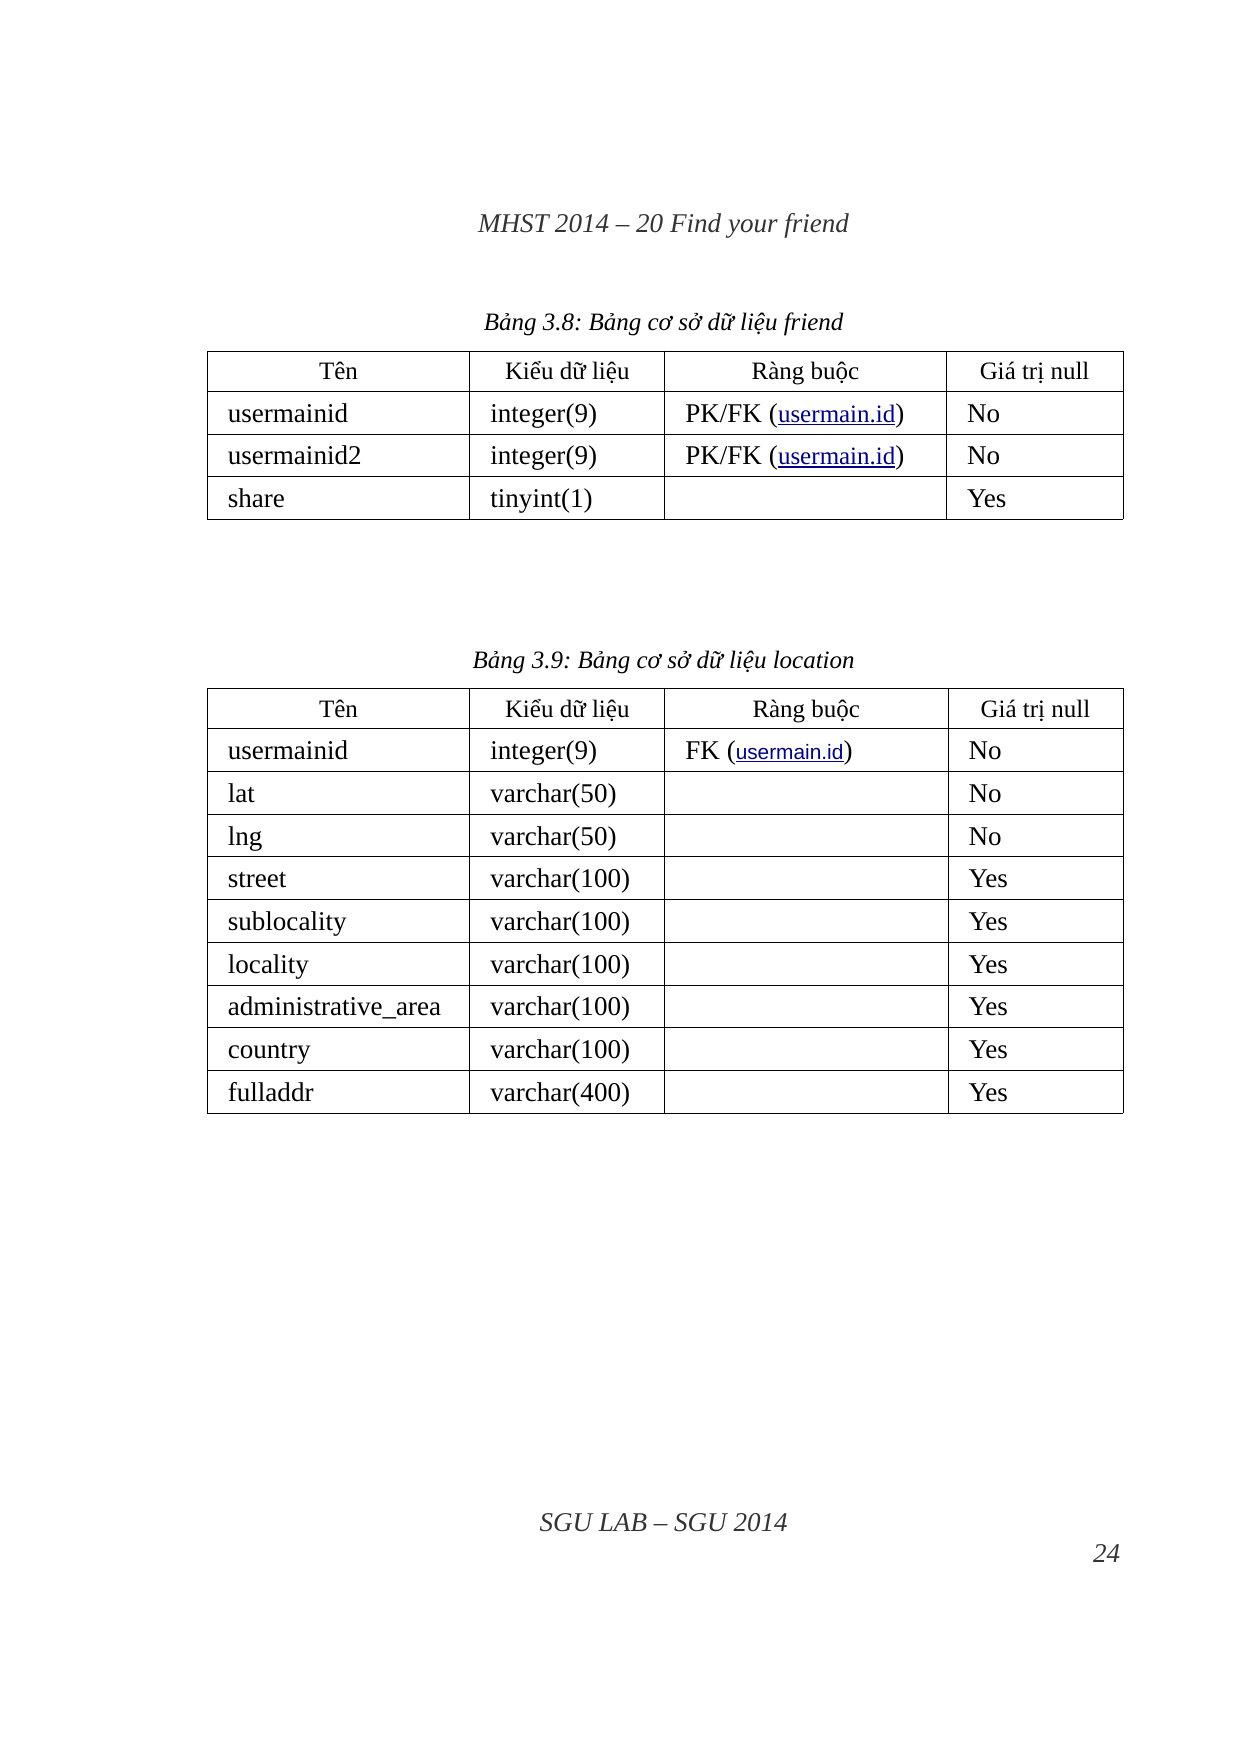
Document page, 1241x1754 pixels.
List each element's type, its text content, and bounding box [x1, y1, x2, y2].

table_cell varchar(100) [470, 943, 664, 984]
table_cell No [949, 772, 1123, 814]
table_cell [665, 857, 948, 899]
table_cell country [208, 1028, 469, 1070]
table_cell [665, 1028, 948, 1070]
table_header Kiểu dữ liệu [470, 352, 664, 391]
table_cell varchar(100) [470, 1028, 664, 1070]
table_cell Yes [949, 986, 1123, 1027]
table_header Tên [208, 352, 469, 391]
table_header Ràng buộc [665, 352, 946, 391]
table_cell integer(9) [470, 729, 664, 771]
table_cell No [947, 435, 1123, 476]
table_cell varchar(100) [470, 986, 664, 1027]
table_cell No [947, 392, 1123, 434]
table_cell PK/FK (usermain.id) [665, 392, 946, 434]
table_cell [665, 477, 946, 519]
table_header Ràng buộc [665, 689, 948, 728]
table_cell fulladdr [208, 1071, 469, 1113]
table_cell integer(9) [470, 435, 664, 476]
table_cell Yes [949, 1028, 1123, 1070]
table_header Tên [208, 689, 469, 728]
table_cell lng [208, 815, 469, 856]
table_cell varchar(50) [470, 772, 664, 814]
table_cell Yes [949, 943, 1123, 984]
table_cell tinyint(1) [470, 477, 664, 519]
text Bảng 3.8: Bảng cơ sở dữ liệu friend [207, 307, 1122, 336]
table_cell Yes [949, 1071, 1123, 1113]
table_cell Yes [949, 900, 1123, 942]
table_header Kiểu dữ liệu [470, 689, 664, 728]
table_cell [665, 815, 948, 856]
table_cell varchar(100) [470, 857, 664, 899]
table_cell PK/FK (usermain.id) [665, 435, 946, 476]
table_cell locality [208, 943, 469, 984]
table_cell [665, 986, 948, 1027]
table_cell Yes [947, 477, 1123, 519]
table_cell Yes [949, 857, 1123, 899]
table_cell varchar(50) [470, 815, 664, 856]
table_cell integer(9) [470, 392, 664, 434]
table_cell FK (usermain.id) [665, 729, 948, 771]
table_cell usermainid [208, 392, 469, 434]
table_cell varchar(100) [470, 900, 664, 942]
table_cell lat [208, 772, 469, 814]
table_header Giá trị null [947, 352, 1123, 391]
table_cell [665, 900, 948, 942]
table_header Giá trị null [949, 689, 1123, 728]
table_cell street [208, 857, 469, 899]
table_cell sublocality [208, 900, 469, 942]
table_cell [665, 943, 948, 984]
table_cell usermainid [208, 729, 469, 771]
table_cell administrative_area [208, 986, 469, 1027]
table_cell [665, 772, 948, 814]
table_cell No [949, 815, 1123, 856]
table_cell usermainid2 [208, 435, 469, 476]
table_cell [665, 1071, 948, 1113]
text Bảng 3.9: Bảng cơ sở dữ liệu location [207, 645, 1122, 674]
table_cell share [208, 477, 469, 519]
table_cell varchar(400) [470, 1071, 664, 1113]
table_cell No [949, 729, 1123, 771]
